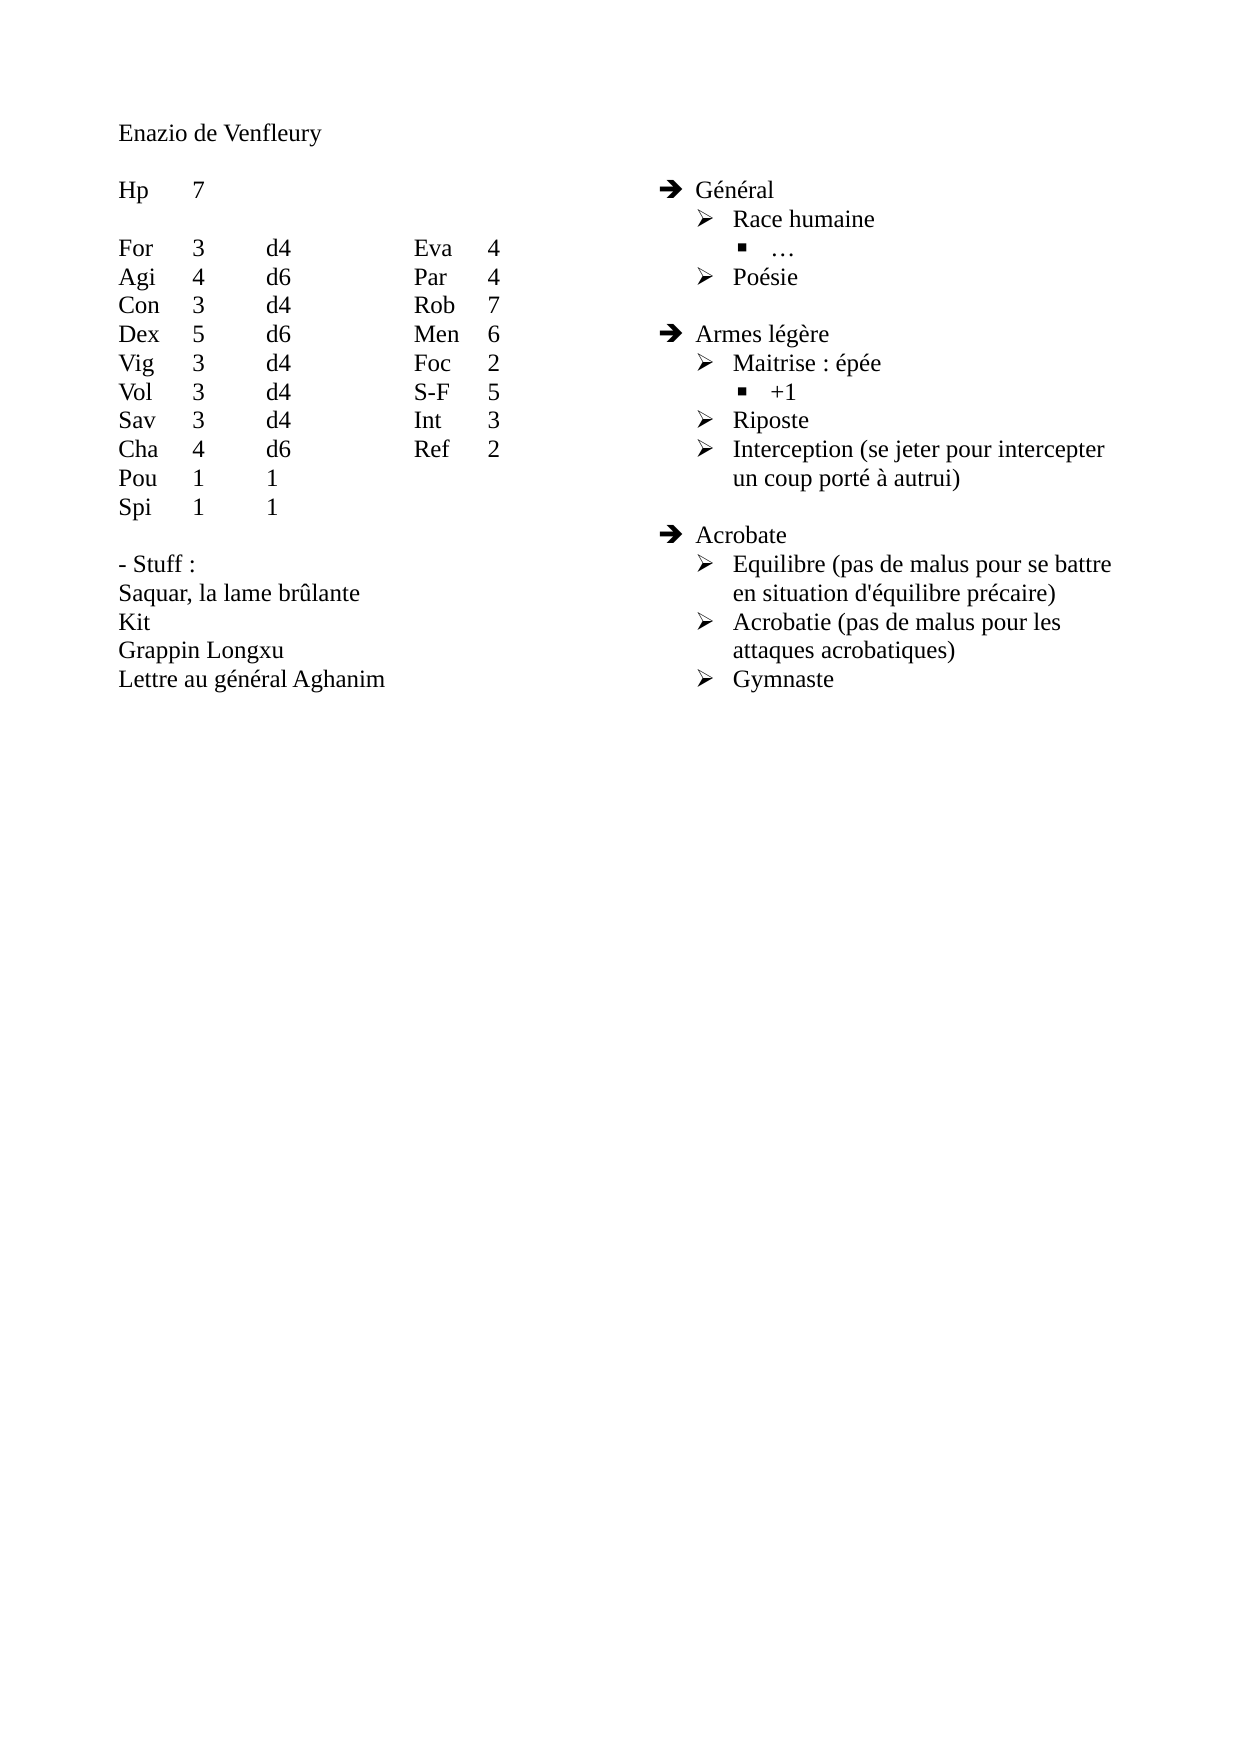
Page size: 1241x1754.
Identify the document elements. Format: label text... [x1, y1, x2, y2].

list Gymnaste [695, 664, 1122, 693]
text Spi 1 1 [118, 492, 620, 521]
list … [733, 233, 1122, 262]
text Cha 4 d6 Ref 2 [118, 434, 620, 463]
list Acrobatie (pas de malus pour les attaques acrobatiques) [695, 607, 1122, 664]
text Kit [118, 607, 620, 636]
text Agi 4 d6 Par 4 [118, 262, 620, 291]
list +1 [733, 377, 1122, 406]
list Riposte [695, 406, 1122, 434]
text Pou 1 1 [118, 463, 620, 492]
list Armes légère [658, 319, 1122, 348]
list Race humaine [695, 204, 1122, 233]
text Enazio de Venfleury [118, 118, 620, 147]
text Lettre au général Aghanim [118, 664, 620, 693]
list Interception (se jeter pour intercepter un coup porté à autrui) [695, 434, 1122, 492]
text Hp 7 [118, 176, 620, 204]
text - Stuff : [118, 549, 620, 578]
list Equilibre (pas de malus pour se battre en situation d'équilibre précaire) [695, 549, 1122, 607]
text For 3 d4 Eva 4 [118, 233, 620, 262]
list Maitrise : épée [695, 348, 1122, 377]
text Vol 3 d4 S-F 5 [118, 377, 620, 406]
text Con 3 d4 Rob 7 [118, 291, 620, 319]
list Acrobate [658, 521, 1122, 549]
text Dex 5 d6 Men 6 [118, 319, 620, 348]
list Général [658, 176, 1122, 204]
text Vig 3 d4 Foc 2 [118, 348, 620, 377]
list Poésie [695, 262, 1122, 291]
text Saquar, la lame brûlante [118, 578, 620, 607]
text Sav 3 d4 Int 3 [118, 406, 620, 434]
text Grappin Longxu [118, 636, 620, 664]
